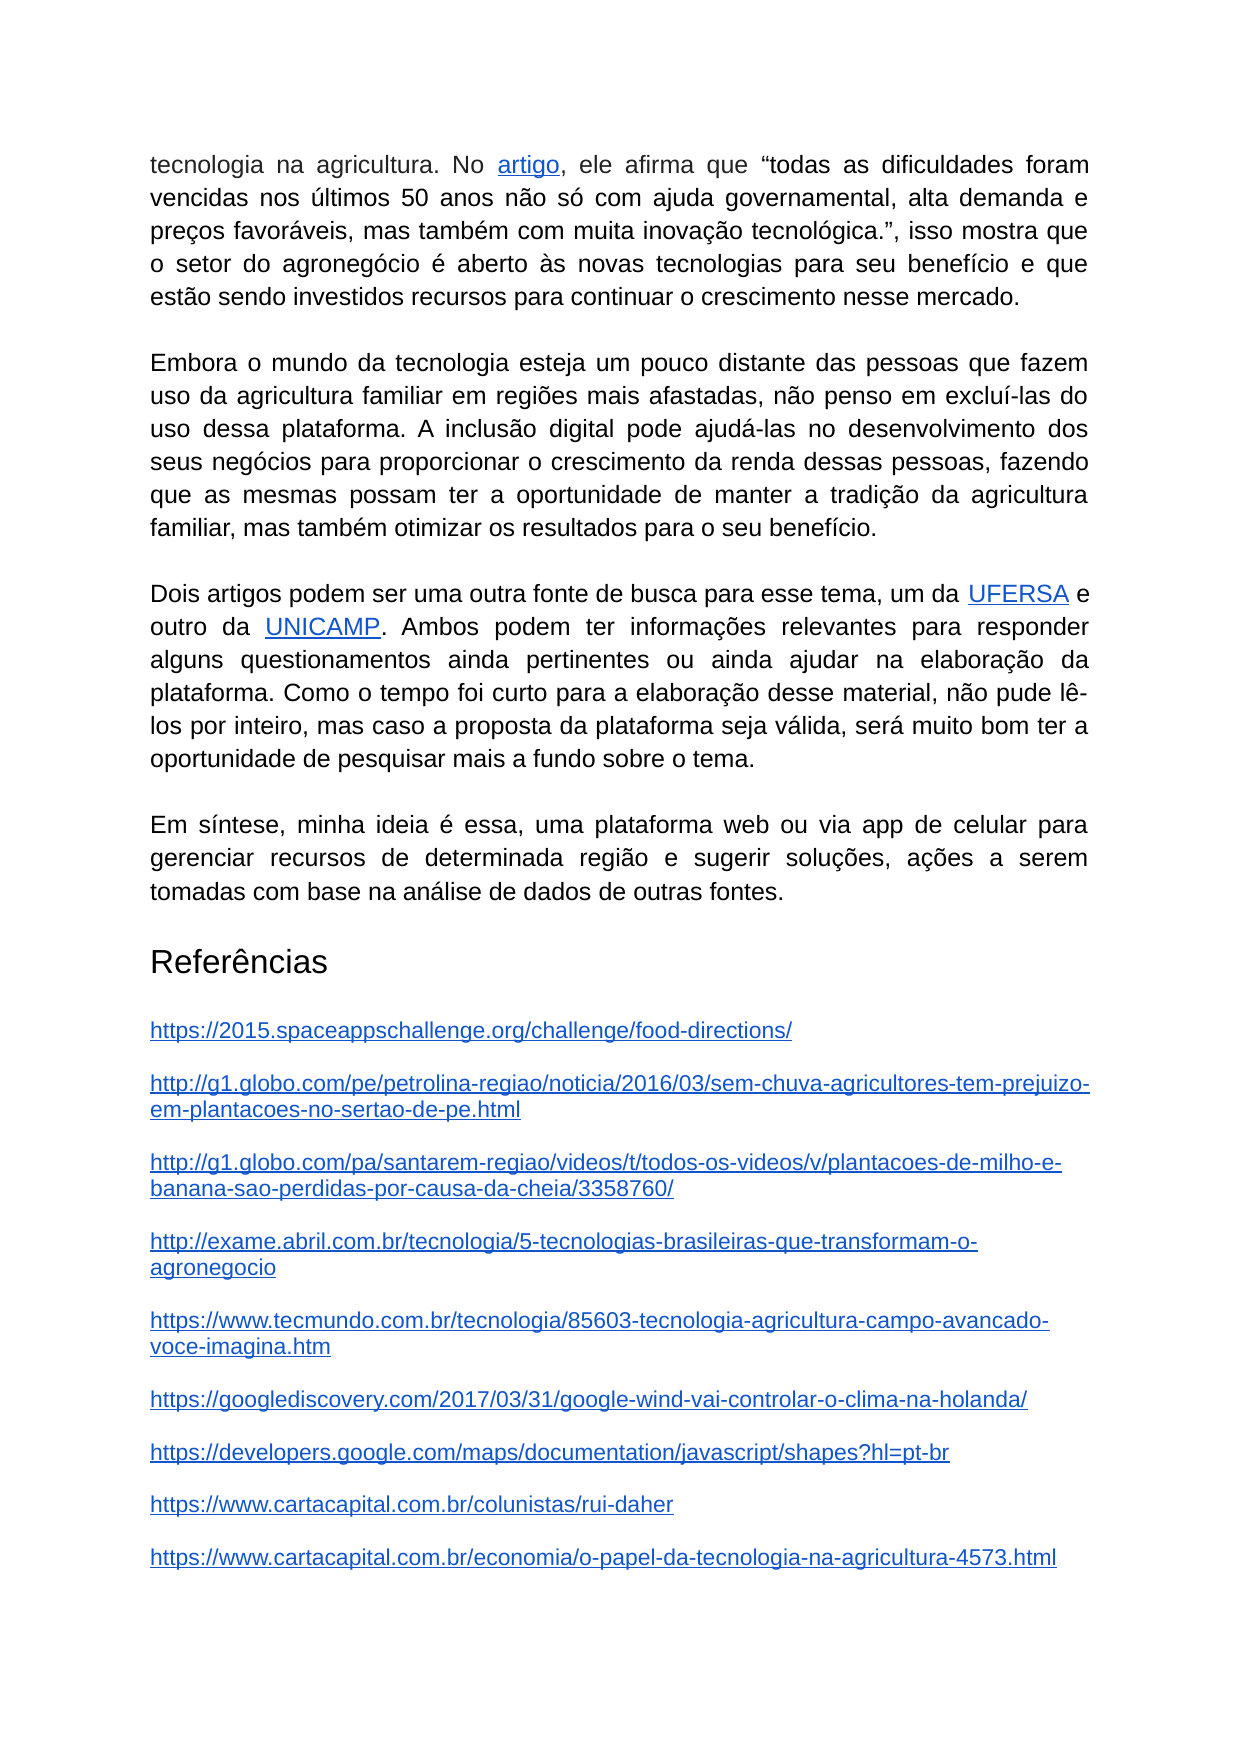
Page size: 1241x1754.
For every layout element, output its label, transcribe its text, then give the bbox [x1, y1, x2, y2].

text https://2015.spaceappschallenge.org/challenge/food-directions/ [150, 1017, 1090, 1043]
text Referências [150, 942, 1090, 981]
text Embora o mundo da tecnologia esteja um pouco distante das pessoas que fazem uso da agricultura familiar em regiões mais afastadas, não penso em excluí-las do uso dessa plataforma. A inclusão digital pode ajudá-las no desenvolvimento dos seus negócios para proporcionar o crescimento da renda dessas pessoas, fazendo que as mesmas possam ter a oportunidade de manter a tradição da agricultura familiar, mas também otimizar os resultados para o seu benefício. [150, 348, 1090, 542]
text Dois artigos podem ser uma outra fonte de busca para esse tema, um da UFERSA e outro da UNICAMP. Ambos podem ter informações relevantes para responder alguns questionamentos ainda pertinentes ou ainda ajudar na elaboração da plataforma. Como o tempo foi curto para a elaboração desse material, não pude lê-los por inteiro, mas caso a proposta da plataforma seja válida, será muito bom ter a oportunidade de pesquisar mais a fundo sobre o tema. [150, 579, 1090, 773]
text https://googlediscovery.com/2017/03/31/google-wind-vai-controlar-o-clima-na-holanda/ [150, 1386, 1090, 1412]
text http://exame.abril.com.br/tecnologia/5-tecnologias-brasileiras-que-transformam-o-agronegocio [150, 1228, 1090, 1280]
text Em síntese, minha ideia é essa, uma plataforma web ou via app de celular para gerenciar recursos de determinada região e sugerir soluções, ações a serem tomadas com base na análise de dados de outras fontes. [150, 810, 1090, 905]
text https://developers.google.com/maps/documentation/javascript/shapes?hl=pt-br [150, 1438, 1090, 1465]
text em-plantacoes-no-sertao-de-pe.html [150, 1094, 1090, 1122]
text https://www.cartacapital.com.br/colunistas/rui-daher [150, 1491, 1090, 1518]
text http://g1.globo.com/pe/petrolina-regiao/noticia/2016/03/sem-chuva-agricultores-tem-prejuizo- [150, 1069, 1090, 1092]
text http://g1.globo.com/pa/santarem-regiao/videos/t/todos-os-videos/v/plantacoes-de-milho-e-banana-sao-perdidas-por-causa-da-cheia/3358760/ [150, 1149, 1090, 1201]
text tecnologia na agricultura. No artigo, ele afirma que “todas as dificuldades foram vencidas nos últimos 50 anos não só com ajuda governamental, alta demanda e preços favoráveis, mas também com muita inovação tecnológica.”, isso mostra que o setor do agronegócio é aberto às novas tecnologias para seu benefício e que estão sendo investidos recursos para continuar o crescimento nesse mercado. [150, 150, 1090, 311]
text https://www.cartacapital.com.br/economia/o-papel-da-tecnologia-na-agricultura-4573.html [150, 1544, 1090, 1570]
text https://www.tecmundo.com.br/tecnologia/85603-tecnologia-agricultura-campo-avancado-voce-imagina.htm [150, 1307, 1090, 1359]
